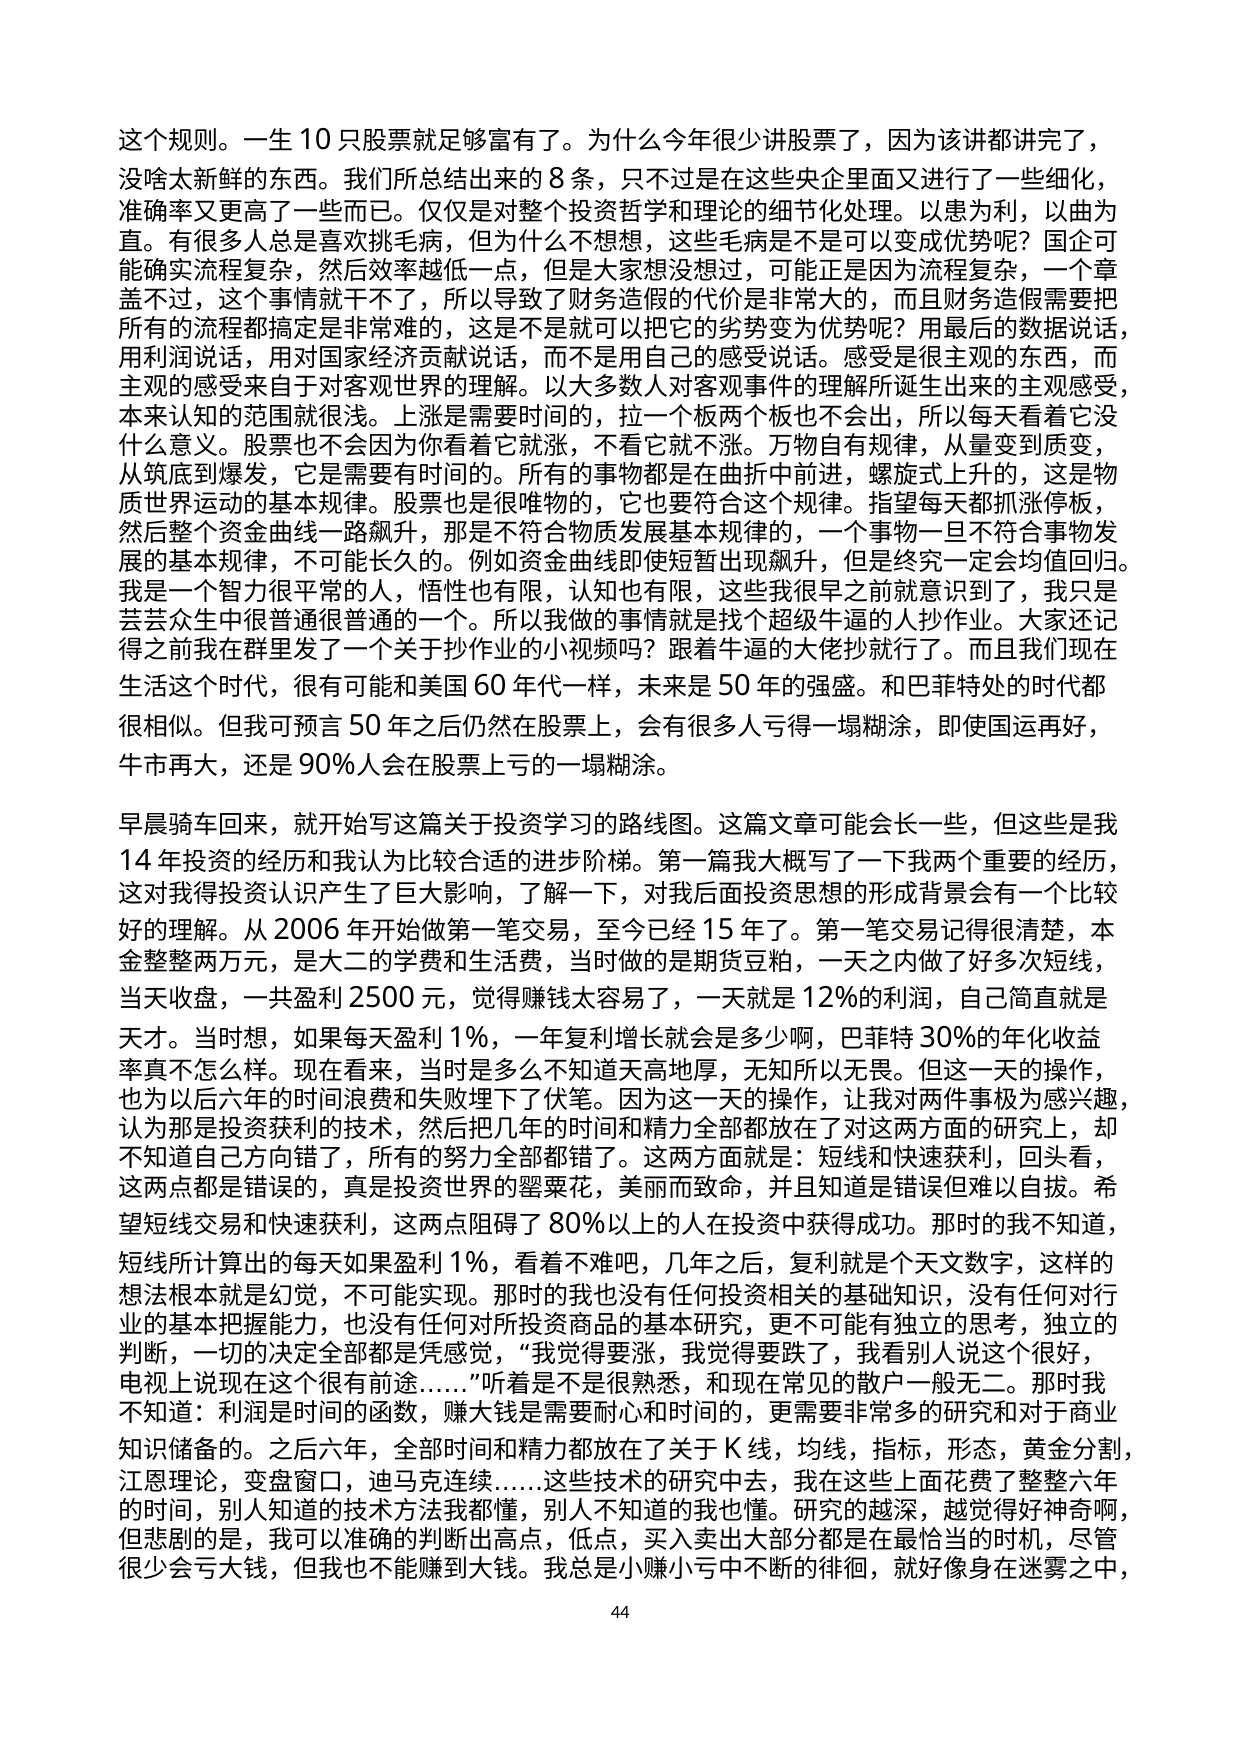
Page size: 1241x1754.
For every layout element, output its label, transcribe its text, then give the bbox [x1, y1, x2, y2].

text 股票最基本的规律就是知道股票是什么？大家觉得股票是什么？“股票是公司发行的有价证券”，这就是股票的定义。它的主体是公司，它的价值是发行的有价证券。那股票最核心的东西是什么？肯定是公司，没有公司就不可能有股票的存在。继续往下推。既然对于股票，最核心的基础就是公司，那么决定股价最根本的力量是什么？当然这是公司发展的好坏情况呀。从长期来看公司发展的好，股票涨得多；公司发展的不好，股票涨得很少；公司年年亏损股票，最终ST或退市。这些都不是需要太高的智商就能推出来的东西，这就是核心。在股票投资中的“道，天，地，将，法”是什么？道，一个是指人力所不能影响的事物发展的基本规律；另一个就是影响我们每一个人都息息相关的国运。天，就是天时，1600点买股票和6100点买股票，即使买的同一只股票，但是结果会截然不同，这就叫天时。地，就是地利，你可以在股票中理解为行业。买上升期的行业和买下降期的行业也是完全两码事，即使在同样大牛市的情况下，涨幅也是远远千壤之别的。将，第一就是企业的管理层——经营层；第二个是买卖股票的人，比如同一只股票，我买和大家买，可能都涨了两倍，但是我能做出三倍的利润来，这就是不同。法，就是交易的规则，哪些股可以买，哪些股不能买，在什么位置买，在什么位置卖，中间怎么操作，怎么交易，怎么调研，怎么执行……比如说我讲的选股8条原则，这就是法。如果把“道天地将法”这些看作一个完整的操作系统的话，大部分人将绝大多数的时间和精力都放在了最后一个，“法”这上面来努力了，还努力的不对。即使把这一部分技巧打到满分，也不过只占20%而已。所以之前我一直给大家说，可以试着跳出股票市场去看股票。如果我们只是在一个屋子里面，我们就只能看到这个屋子里的样子；如果我们向上拔高50米呢，整个北京市都能看到；如果我们向上拔高500米呢，整个河北平原都能看到；如果我们向天空拔高1000米呢？燕山以北，大河以南，太行以东，东海之西，全部都是在我们的眼界之内。不能总盯着股票来看股票。我这两年对投资有了一些新的理解。在我们中国炒股票要比在世界任何一个地方都要简单很多。在别的国家，无论是美国，日本，香港台湾，都有一个很重要的问题，就是选股的问题。我们作为以公有制为基础的社会主义国家，国有经济占据了国家70%的体量。那么在这些国有经济里面，哪些才是国家最优质的资产？国务院国资委作为整个咱们国家最高级别的出资股东，因为他是代表国家出资的。那么他所出资控股的公司，这98家央企，这是不是就是我们以公有制为基础的这个国家中国有经济中最核心和最优质的资产呢？既然这些都是最优质的资产了，那他下属的320家企业，是不是就在是整个中国6,000万家企业中，最核心最优质的呢？如果不核心不优质，那国家为什么要把它紧紧的掌握在手里？这320家企业中，把市值超过500亿的全部去掉，这个不是散户玩的，一个亿以下的资金不要考虑买比这还大的公司，没意义。把从底部起来看，涨了两倍以上的公司去掉，这买起来就有风险了。把业绩不好的，亏损的全部去掉；剩下找那种盘整了两三年没动，然后业绩增长了四五倍的公司，买进去之后，满仓集中买，剩下就是等着数钱。在我们国家在股票市场上，甚至选股这件事情都不需要做了，因为国家已经帮你把最好最好的企业已经选出来了。再加一些各省国资委控股的，相当有特色的，别的地方没有的，这些独一无二的企业，这个股票池，一辈子40年炒股就足够了。一只做完，两年三年等一波爆发就是两三倍。两三年，两三倍的收入真的已经很不少很不少了。然后下一只，看看哪些还在底部趴着呢？业绩又增长了没动的，继续买入，那这个过程重复下去。剩下的时间做好自己的工作，做好自己的生意。既然国家都当你把最优质的公司都选出来了，那还需要自己去做些什么呢？还需要用自己本来不高的智力，不发达的信息，不多的资金……然后还要自己去选出各种股票，然后妄图长期战胜市场？因为我们是社会主义国家，以公有制为主体的，我们生活的这个国家这个规则我们是改不了的，所以只能利用这个规则。一生10只股票就足够富有了。为什么今年很少讲股票了，因为该讲都讲完了，没啥太新鲜的东西。我们所总结出来的8条，只不过是在这些央企里面又进行了一些细化，准确率又更高了一些而已。仅仅是对整个投资哲学和理论的细节化处理。以患为利，以曲为直。有很多人总是喜欢挑毛病，但为什么不想想，这些毛病是不是可以变成优势呢？国企可能确实流程复杂，然后效率越低一点，但是大家想没想过，可能正是因为流程复杂，一个章盖不过，这个事情就干不了，所以导致了财务造假的代价是非常大的，而且财务造假需要把所有的流程都搞定是非常难的，这是不是就可以把它的劣势变为优势呢？用最后的数据说话，用利润说话，用对国家经济贡献说话，而不是用自己的感受说话。感受是很主观的东西，而主观的感受来自于对客观世界的理解。以大多数人对客观事件的理解所诞生出来的主观感受，本来认知的范围就很浅。上涨是需要时间的，拉一个板两个板也不会出，所以每天看着它没什么意义。股票也不会因为你看着它就涨，不看它就不涨。万物自有规律，从量变到质变，从筑底到爆发，它是需要有时间的。所有的事物都是在曲折中前进，螺旋式上升的，这是物质世界运动的基本规律。股票也是很唯物的，它也要符合这个规律。指望每天都抓涨停板，然后整个资金曲线一路飙升，那是不符合物质发展基本规律的，一个事物一旦不符合事物发展的基本规律，不可能长久的。例如资金曲线即使短暂出现飙升，但是终究一定会均值回归。我是一个智力很平常的人，悟性也有限，认知也有限，这些我很早之前就意识到了，我只是芸芸众生中很普通很普通的一个。所以我做的事情就是找个超级牛逼的人抄作业。大家还记得之前我在群里发了一个关于抄作业的小视频吗？跟着牛逼的大佬抄就行了。而且我们现在生活这个时代，很有可能和美国60年代一样，未来是50年的强盛。和巴菲特处的时代都很相似。但我可预言50年之后仍然在股票上，会有很多人亏得一塌糊涂，即使国运再好，牛市再大，还是90%人会在股票上亏的一塌糊涂。 [118, 118, 1122, 783]
text 早晨骑车回来，就开始写这篇关于投资学习的路线图。这篇文章可能会长一些，但这些是我14年投资的经历和我认为比较合适的进步阶梯。第一篇我大概写了一下我两个重要的经历，这对我得投资认识产生了巨大影响，了解一下，对我后面投资思想的形成背景会有一个比较好的理解。从2006年开始做第一笔交易，至今已经15年了。第一笔交易记得很清楚，本金整整两万元，是大二的学费和生活费，当时做的是期货豆粕，一天之内做了好多次短线，当天收盘，一共盈利2500元，觉得赚钱太容易了，一天就是12%的利润，自己简直就是天才。当时想，如果每天盈利1%，一年复利增长就会是多少啊，巴菲特30%的年化收益率真不怎么样。现在看来，当时是多么不知道天高地厚，无知所以无畏。但这一天的操作，也为以后六年的时间浪费和失败埋下了伏笔。因为这一天的操作，让我对两件事极为感兴趣，认为那是投资获利的技术，然后把几年的时间和精力全部都放在了对这两方面的研究上，却不知道自己方向错了，所有的努力全部都错了。这两方面就是：短线和快速获利，回头看，这两点都是错误的，真是投资世界的罂粟花，美丽而致命，并且知道是错误但难以自拔。希望短线交易和快速获利，这两点阻碍了80%以上的人在投资中获得成功。那时的我不知道，短线所计算出的每天如果盈利1%，看着不难吧，几年之后，复利就是个天文数字，这样的想法根本就是幻觉，不可能实现。那时的我也没有任何投资相关的基础知识，没有任何对行业的基本把握能力，也没有任何对所投资商品的基本研究，更不可能有独立的思考，独立的判断，一切的决定全部都是凭感觉，“我觉得要涨，我觉得要跌了，我看别人说这个很好，电视上说现在这个很有前途……”听着是不是很熟悉，和现在常见的散户一般无二。那时我不知道：利润是时间的函数，赚大钱是需要耐心和时间的，更需要非常多的研究和对于商业知识储备的。之后六年，全部时间和精力都放在了关于K线，均线，指标，形态，黄金分割，江恩理论，变盘窗口，迪马克连续……这些技术的研究中去，我在这些上面花费了整整六年的时间，别人知道的技术方法我都懂，别人不知道的我也懂。研究的越深，越觉得好神奇啊，但悲剧的是，我可以准确的判断出高点，低点，买入卖出大部分都是在最恰当的时机，尽管很少会亏大钱，但我也不能赚到大钱。我总是小赚小亏中不断的徘徊，就好像身在迷雾之中，很迷茫，但无论怎么，又看不清前方的道路。后来很多年，我才知道当时我错在哪里：所谓技术分析一个很致命的地方在于：无论你学到多么精深，它依然是一种赌概率的方式。唯一一点点区别，就是散户买涨买跌，是50%的概率，而技术分析把概率提到了80%而已，但错的这20%造成的巨大损失，基本和50%是一样的。投错一次，无论错率是百分之二十还是百分之五十，对资金造成的打击都是百分之百。后来在上海的一年半时间，没有赚到钱，因为市场正从3400点向1849点下跌的途中，但那一年半时间，颠覆了我对市场之前六七年全部的认识，那是我第一次接触真正的大钱，接近两亿的资金，只运作一只股票。我第一次清晰的看到了市场的本质，那种感觉就像在之前一直是飘在水面上去想像这个河流是什么样子，完全是主观的猜测，而真正接触到大资金，那种感觉就像一下站在了山上去看河流的样子，它的蜿蜒崎岖，长宽走势，甚至流向及周围的地势地貌都一目了然了。才恍然大雾，哦，原来股票市场是这样子的。那一年我抛弃了六年来学过的所有技术分析，也第一次知道了投资怎样才能真正赚大钱，第一次理解了市场价格运动的本质，也是第一次意识到投资之前需要对企业及所处的行业做详细的研究分析，还要对未来操作一到两年之内的全球经济环境和国内经济政治有个大体的判断。也才懂了什么才是决定股价上涨的9真正动力，还有集中资金优势，不要分散。我们两亿资金，深入研究，只做一只股票，而很多散户一百万的资金买十只股票，怎么可能都研究的过来呢？所谓“夏虫不可语冰”，没有那段时间经历，我会一直在一个很低的层次来回折腾，沾沾自喜，觉得技术多么精通，判断多么准确而不自知，但不知道这些对赚钱基本上没有用处。这是我这些年经历过的两个重要的阶段。稍作回忆，是想告诉你，我会把我所知道的重点和有用的都教给你，而且会把我之前用了很多年走过的弯路都帮你避免掉。很多你可能会经常在投资书中或电视中手机咨询中听到的东西，我没有对你讲，不是我不懂，而是那些东西只是看着有用而已，但与赚钱无关。反而会牵扯你很多精力，浪费你很多时间。我用了十三年走过的路，我会让你在两年三年就能达到我现在的能力，所以你需要直接从我讲给你的最重要，最有效，最本质的东西入手。你要相信我给你讲的东西，一是我会倾其所有的教给你，这些东西对你以后的投资，无论哪方面的投资都很重要。二是这些是投资最本质的东西，而投资很可能是以后四五十年你经济方面的主要活动。很多投资方面的事情我会帮你把关，给你建议。但人生无常，万一我有意外，或有疾病，或有生死，我不能陪你走那么久，我也希望你会越来越好；这个世界上有很多东西可能都有可能一瞬间失去，比如我们家就一夕之间从当地前几的富人沦为破产，但你的能力，是一生的凭仗。即使以后生活有变故，但你依然可以让自己人生活的很顺利，而不用依赖任何人。另外，可能我讲给你的，会和你书上看到的或周围朋友告诉你的会有不同，这种时候，你要选择相信我教给你的，因为在这个领域，我比95%的人要强。对很多人而言，炒股只是他们的业余爱好，而对我则是吃饭的本领，就像我喜欢打台球，但我不会自大的认为我能以我的业余爱好挑战丁俊晖吃饭的本领一样。在股票投资这个领域，很多人和我的差距，大概也是如此。以为这些年走过的道路，投资大概需要这几个阶段的学习，练习和知识储备。学习顺序按着这个步骤走，这是我认为最有效也是最快的进阶路线。第一阶段，基础财务知识，投资的第一步，是你要弄懂你把钱投给什么了？而解决这个的主要方式，就是要学会看懂重要的财务数据，这也是为什么我教你的第一课不是怎么买股票，也不是买什么股票，而是要你去看懂那几个最重要的财务核心数据，这是最基础也是最重要的东西。刚入行的时候，往往一头雾水，感觉进入了一个神秘高深的行业。每天都是很多听不懂的名词，此起彼伏的消息，狂轰滥炸的各种咨询，以后你每天也都会听到很多新名词：K线，均线，点位，大盘，破位，突破，热点，新技术、新产品、新服务，新的商业模式……然后噼里啪啦一堆行业材料和财务资料，还有各种股评，各种分析。知识的广度和深度要求对一个刚入行的人来讲，往往压力巨大，不知所云。但你不用怕，不用被它们吓着你，这些东西，你听一下就行，没有什么重要的，绝大多数和赚钱没有关系。所以在这个阶段，我不会讲很多东西，那样你哪一个都不精通。我会给你讲几个核心的数据，和最有价值的模型，然后你要集中时间和精力在这个点上，精通它们，这样投资世界这个阻挡你的玻璃墙，一个点碎了，其他全部都会在你面前瓦解。即使不完全碎掉，你以后打破这面墙，进步也会容易很多。先在财务分析这一个点做深入学习，然后在慢慢扩展到其他数据采集和分析。最重要的那几个财务数据你已经懂了，然后我觉得你在这个阶段，有必要学习一些基础的会计知识。会计是商业世界通用的语言，不需要太精深，但是财务的三大表：资产负债表，损益表，现金流量表这个你得能看得懂。这个对你以后投资任何企业，包括你自己以后做公司都很重要，也很有用。买一本基础入门的财务书就可以，推荐《财报就像故事书》，那本简单易懂。读完之后，建议看完一百家公司的财务报表作为练习，这个量不大，只看年报中的财务报表这块，每天半小时大概能看两份，以后你熟悉了速度会越来越快。两个月左右你就对财务这方面基本懂了，具有财务分析的能力了。这是做任何商业和投资分析基础中的基础。这个能力我觉得非常有学习的价值，无论未来从事什么职业，财商都是很重要的构成部分，至少会构成个人核心竞争力的一部分。在这个阶段你并不需要完全清楚所做工作在整个项目投资流程和决策上所处的位置和作用，并不知道“为什么”。你要做的就是把这个环节上重要的链条一块一块精通。第二个阶段：了解行业的特点，财务知识掌握了之后，就是对于各个行业做一个大概的了解，每一个行业都是不一样的。有了基础的财务知识所谓基本功，你就能看懂各个行业数据的比较了。比如做餐饮的全聚德和做中药的同仁堂，比如石油行业中国石油和运输中国远洋，比如做矿山开采和做生物技术的行业，比如做军工火箭的和做手机生产的行业，还有银行保险和教育美容都完全不一样的。他们生意的模式，发展的模式，未来的走向，都是不一样的，各有特点，你可以在以后很多年的时间里，持续加深了解，但现在这个阶段，你要大体了解，对各个行业有个宏观的基本认识。你对一个行业理解了之后，你就能对这个行业里面所有的公司都理解了。比如你能看懂手机这个行业的主要特征和关键点之后，给你一份华为的年报，你就能很容易看懂，同样给你一份苹果的，一份OPPO的，你一样都能看懂，既能看懂他们是怎样赚钱的，也能看懂他们的问题在哪？以此类推，都是如此，是不是很有趣。而这一阶段的学习的方式，就是找一本靠谱的关于各个不同行业研究的书，我回头给你带一本。看他们对行业不同特点的研究总结，然后回头去找相关行业上市公司的年报，多看几份，作为印证和练习。这是最重要的一个阶段，一般大的行业也就二十类左右，每一个行业最少找十家上市公司的年报作为阅读练习，大概你需要看两百份年报，每天如果能看两份，需要三四个月。但这一百多天之后，你对商业，对经济，对各个行业的发展，对国家的产业政策，甚至对未来两到三年的经济走势的判断，和你现在会有天壤之别，这是最重要的一个练习。走完这个阶段，你就能发现，我们现实生活中赚钱的机会到处都是，只是有的值得去做，有的不值得去费事罢了。这两个阶段需要你花费一年的时间完成学习，是最痛苦和最累的一个阶段，因为很多东西你完全不懂，需要重新接触理解，多看多想。但一旦入门之后，后面的学习只是前面的加深，就会容易很多。一年之后，你对商业和股票的理解，已经能超越80%以上的散户了。那时，你可以做一个测试，作为学习成果的检验，你可以把你朋友账户历史上买过的那些股票成交记录找出来，这在券商都能打印出来，对着看一遍，你觉能发现很多股票进场的时候，结果就已经注定了。问题在哪，你会一目了然。然后你会对未来各行业的发展，经济的走势形成自己独立的思考和判断，尽管这时的判断不会很精确，但大体轮廓会有了。这已经能对大多数人形成压倒性的优势了。很多人很难走到这个步骤，第一步大量的财务分析，就卡住了大多数人前进的步伐。而到了这一步做完练习，你基本上已经知道以后钱应该投向哪个方向，未来那些行业是有前途的，那些注定是夕阳行业注定没落。而且经过这个阶段，以后几十年的时间，很少会有别人让你投资的项目可以骗到你。因为你对各个行业都会有一个基础的认识，一旦有项目超越了基础的逻辑，很可能孕含着巨大的风险，甚至基本能判定为骗局。第三阶段：大量深入研究上市公司，前两个阶段的学习结束之后，你对市场和商业的认识已经远远超出常人很多了。下一步开始进一步细化，做我目前每天做的日常任务：去大量看具体的上市公司的年报。2018年底，中国企业总数石50万家，但上市公司只有3600多只，占整体数量的百分之一不到。这也就意味着，尽管这些公司有财务造假，有很多亏损，有经营不善，但这些依然是中国经济每一个细分行业最优秀的企业。他们代表着行业的最高水平。这有什么用呢？当然很有用。你在第一个阶段有了基本的财务知识，第二阶段知道了不同行业不同特点，然后你就能在上市公司中找到本行业最优秀的公司作为行业的参照物。对任何在行业本质相同的投资中作为重要的数据参考。比如你准备给朋友的餐饮项目投资，但你又不懂餐饮，怎么办呢？去看全聚德的年报，看它的成本，毛利率，资本回报率估值.....等这些数据，同样是餐饮行业，也就意味着行业是相同的，经营方法，利润模式本质很少会产生巨大的区别。而上市公司作为本行业拥有最大优势的企业，有资金，能招聘到本行业最好的人才，进行最好的管理，你们未来投资的这个餐饮项目，做到最好，就是这个水准，你就知道该不该投，有没有价值投，也同样在投之前，你就知道你们的项目以后大概能赚多少钱，会遇到哪些困难，未来大概是个什么样子。很多时候我对未来判断的比较准，不是我比别人聪明很多，而是我站在基础的数据之上，或者用牛顿的换来说，是因为我站在整个行业的宏观数据的肩膀之上。所以我能看到全貌，能看得更远。这不只是对股票如此，而是以后对于你所有要投资的项目，你都可以用这个方法基本提前得出判断甚至结论。行业特点是高一个级别的存在，行业下的具体生意是需要服从整个行业的同性的。就这些年的经验总结，我认为对一家你公司而言，判断最总要的因素有六个，这六项直接决定公司能发展多大，有没有前途。这每一项下面又有一些具体的内容，但这个会在你以后漫长的投资生涯中慢慢总结，我在这里先给你讲框架类的东西，这些大的框架不要出错，对一项生意或一家企业大的方判断就不会出错。1.控股股东：你要知道谁是这家企业真正的主人，他的能量，他的资本将直接决定企业的基因。而且在行业严冬来临的时候，可以直接觉得企业能不能生存下去。我目前只买国务院国资委和省国资委直接控股的央企。这些事中国经济最核心的资产，即使遇到行业低谷，国家也会通过经济和行政手段进行干预，让它更好的发展下去。另为我们国内民营企业数据造假太多，一旦出问题，就会跌一二十个跌停板，甚至退市，会很惨，这个风险对我是致命的。但你在学习的过程中，不用向我一样。你可以像我一样，只买央企的股票，但看具体年报，可以什么行业都看一看，对哪方面感兴趣，就去看这个行业相关的上市公司。时间长了，对各种生意和商业模式理解就很透了。2.主营业务集中：做公司和个人成长一样，要专注，才有可能成长为行业最有竞争里的企业。什么都想做的企业，往往什么都做不好。多元化发展的企业，往往形成的不是各个业务之间的互补，而更大的可能是分散了力量，各个方面都失去竞争优势。3.业务有独特性，最好是独一无二，这是真正有价值的地方。比如茅台，比如云南白药，比如双汇发展，海天酱油，全聚德，同仁堂......这些独一无二的业务或独一无二产品或品牌会持续产生竞争优势，比如对于房地产的地段，也同样是一种独一无二的优势，餐厅的选址等等都是。任何一项投资或项目，这是最重要的。你一定要它找到独特的竞争优势在哪里，如果找不到，不可能产生竞争力的，黯然收场基本从开始就是注定的。4.毛利率要高，要能够持续增长，持续赚钱，有持续的现金流。这样的企业才能快速的扩张，有现金储备，遇到问题才能扛过去，有机会也才能进行扩张，这样的项目才能让你的投资产生几倍几十倍的增长。5.买在行业拐点；产品拐点，或业绩拐点或周期拐点，那个点就是跌势已经，新涨开始的那个点。那是风险最低，利润最大的进场位置。不要追高去买，投资市场机会很多，没有不可错过的机会。大家都扎堆干的事，基本没前途，市场重要的时候，大众一定事错的。6.在一样东西还没有涨起来时，低价低位的时候进场买入，大家都开始讨论在这件事上赚了多少钱时退出。巴菲特总结的很经典：“在别人恐惧的时候贪婪，在别人贪婪的时候恐惧"。这些就是对项目和企业我觉得最关键的几点。其他可能还有不少，但都是可以克服和改正的，而这几点的错误是致命的。第四个阶段：宏观理解，大量阅读，融会贯通，经过前三个阶段的学习，你已经能够对商业和行业有自己的深入理解和独立的思考了，在这阶段的任务，就是大量阅读。阅读的内容有两方面，一是阅读国内宏观经济方面的文章，包括经济指标，经济数据，地产 ，商品等各个方面的文章，《经济观察报》《中国投资》多读这两份报纸杂志，建议订阅纸质版。再就是就是每天多看财经新闻，长期耳闻目染。另一个重要的阅读方向就是去阅读国外资本市场两百年来那些穿越时空的经典，去更深层次的思考投资的本质，价值的本质，商业的本质，经济的本质。大量阅读的作用是帮助里把前期的那些学习的重要环节打通，以对各个知识融会贯通。这是只是才能真正成为能力。这其实不应该是一个人阶段，而是一直从始到终几十年都要持续的工作。前三个阶段的学习完成，大概需要一年多到两年，但我觉得这对一生都有巨大的价值的。多看多想多思考，你就很容易看到下一波机会在哪里。你不再是随波逐流的投资，而是可以提前预判，然后在生活中到处都可以看到别人视而不见的机会 看到别人熟视无睹的风险。比如别人可能知道下一波风口在人工智能，但如果如果你仅仅知道互联网+、工业4.0、物联网、智能制造这些概念，而不去洞察制造业自动化、信息化和智能化的发展阶段与规律，那就很难洞察先机，更难分辨真假、发现风险，多数情况会成为抬轿子的甚至是接盘侠。前期大量的知识储备，行业演技，具体企业研究，你就会超过投资行业90%的人。但这个阶段是行业内绝大多数从业人员的分化阶段，90%的从业者几乎永远停留在此阶段。在大量的思考实践之后，去通过那些经典的投资书籍融会贯通。我读过投资领域差不多所有重要的著作，大概四百多本，但你不要害怕这个数量，其中真正有价值反复阅读的大概只有二三十本，你读这些就好了。当你有了前期的基础积累之后，这些书读起来很容易。而且值得一遍一遍反复读。你可以这样想，这每本书的经验和教训，都是别人花了几亿甚至几十几百亿亏出来的，我们几十块钱就买到了，这个简直太值了。大量的阅读之后会产生思考，思考会助推自己发现投资行业其实并不存在绝对的标准和权威，不同机构和个人存在不同的价值理念、投资策略，而这些不同的价值理念和投资策略都有成功和失败的案例，一时会感到无所适从。市场很多“大佬”、“投资家”都会总结出自己看企业，不同人给出的标准不同，甚至相互矛盾，如果能从困惑中去对比和分析，找到各自适用的不同条件，随后便是拨云见日，豁然开朗。这个阶段短则三五年，长则很多人一辈子也没迈过去。在不同的投资理念和策略中，集百家所长，灵活运用，慢慢会逐渐形成适合自己个性、经历和特长的 价值理念和投资逻辑。在这种自我形成的逻辑下，再回过头来去看各种项目，往往不管表象千变万化，亦能够快速抓住本质。全部写完了，用了一天时间，但我觉得的很开心，终于可以为你做一点事情，并且很感谢你，可以借此让我对这些年的投资做一个系统性的总结。这是一个大纲，写的是概括性的内容，细节的东西，你遇到问题，我讲给你。在你学习的过程中，我也会把这些全部再学习一边，以便随时能解决你不懂的问题。我觉得这些学习完成之后，你至少能达到我现在的水平，也许会超过我。你悟性比我要高很多，我只是个平凡的人，唯一的天赋也许就是会比别人更执着。也许你很奇怪，我写了这么多，怎么没写怎么选股，怎么操作？因为我告诉你的不只是股票进阶的路线图，而且是整个投资这项活动的进阶路线图。技术是很简单的东西，我已经告诉你了获利能力最高的形态。等你没有压力的时候，去开一个股票账户，投十万就好，你需要边学习边去真实的实践。不要怕亏损的，一定要进场实践，才能把你学到的东西转化为真正的能力。真实的钱和模拟资金是不一样的，那种赚钱亏钱所带来的内心波动，会让你对学习过的内容有更深入的理解和记忆。投资的本质是相同的，投什么，只是外在的表现而已，当你走完了这几个阶段，投什么对你已经无所谓的，当你内功强大，飞花粘叶皆可伤人。一样的，当那时，股票的买卖点对你来说是很清晰的，一项商业投资的前途也是如此，很清晰，都不是什么难的事。很多人炒股本末倒置了，选股就像招式，招式是最简单的东西，但不是致胜的东西。郭靖的降龙十八掌天下无敌，而后期丐帮帮主的降龙十八掌不过尔尔。不是招式厉害，而是郭靖厉害。我相信你能懂我的意思。而且投资最终在市场上交易的是你的思想，金额市场放大了我们对世界的认识，也放大了人性的弱点：贪婪和恐惧。我最终的理想，不是在市场上赚多少钱，我对物质享受兴趣不大，而是我需要大量的钱去在市场上验证我对这个世界的理解。就目前的认识，只能给你讲到个地步，对你未来的投资应该能用很久。更高的境界和层次，我觉得我需要管理的资金超过十亿这个级别我才能感悟到。那时我再讲给你听。有时会为未来想很多，这些东西你都学习完了，不止是对投资和经济，而且可能会对世界的认识和理解都会和现在完全不同，你对未来的规划可能也会和现在完全不同，也许那时你可能会有和现在能有完全不一样的思考，更好的考虑。 [118, 810, 1122, 1583]
